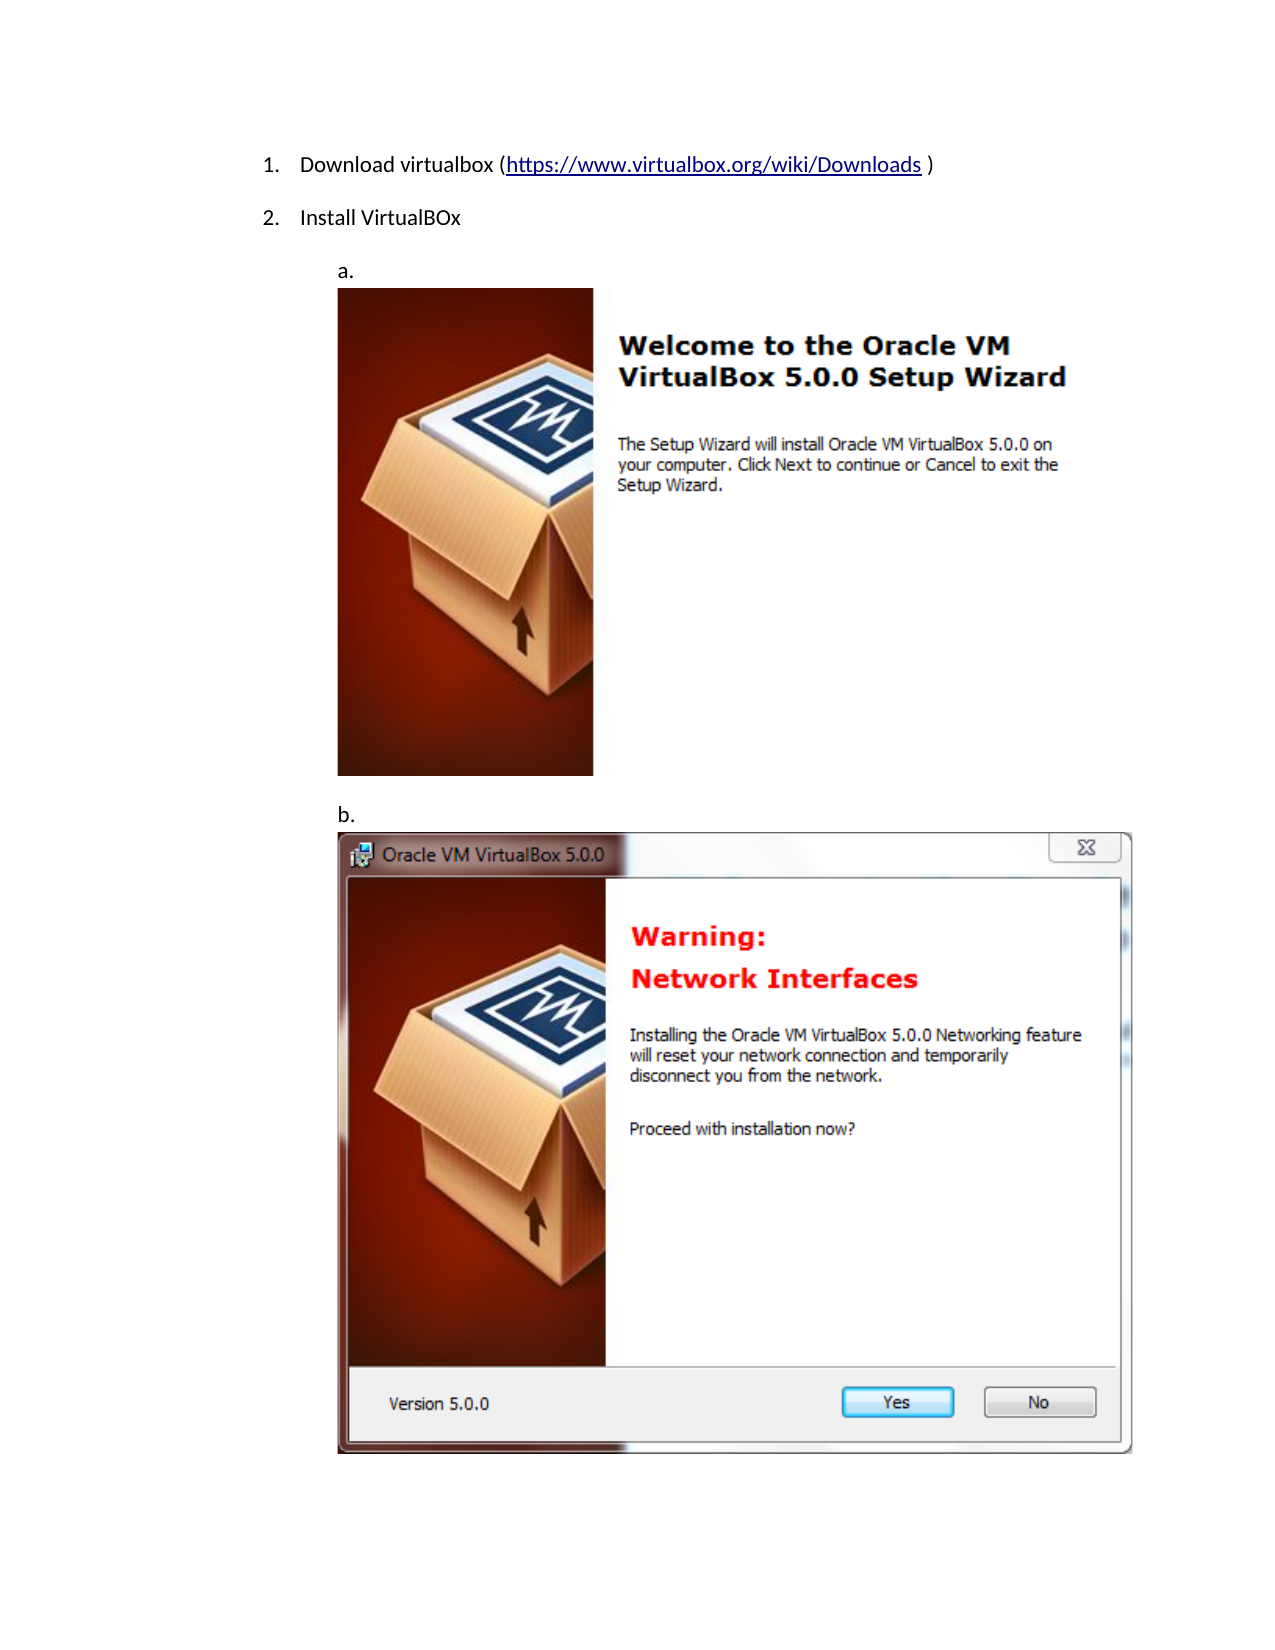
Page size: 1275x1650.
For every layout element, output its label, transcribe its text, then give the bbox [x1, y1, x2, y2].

list Download virtualbox (https://www.virtualbox.org/wiki/Downloads ) [262, 150, 1125, 178]
list Install VirtualBOx [262, 203, 1125, 231]
